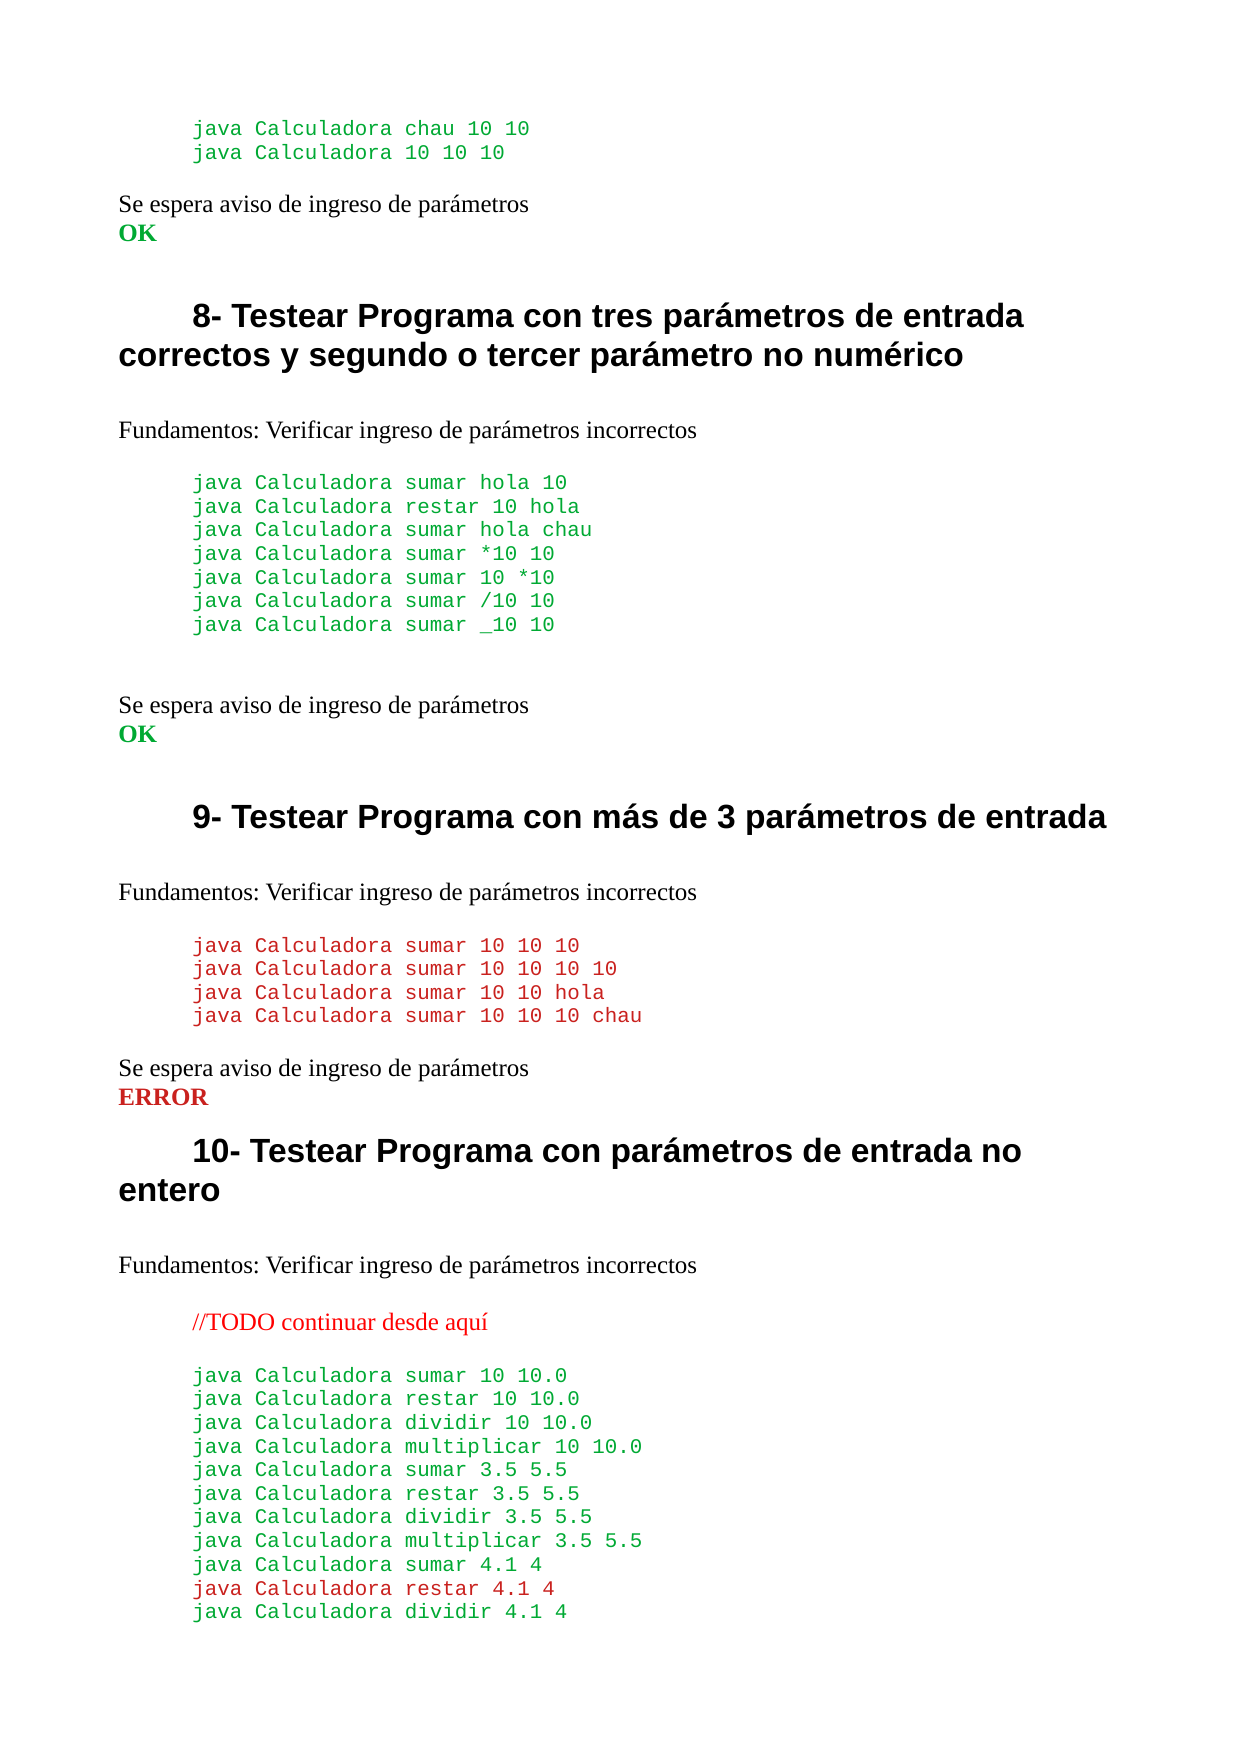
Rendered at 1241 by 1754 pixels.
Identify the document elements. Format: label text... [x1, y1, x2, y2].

text Se espera aviso de ingreso de parámetros [118, 690, 1122, 719]
subtitle 10- Testear Programa con parámetros de entrada no entero [118, 1131, 1122, 1208]
text java Calculadora dividir 3.5 5.5 [118, 1507, 1122, 1530]
text java Calculadora sumar 10 *10 [118, 567, 1122, 590]
text java Calculadora dividir 10 10.0 [118, 1412, 1122, 1436]
text java Calculadora dividir 4.1 4 [118, 1601, 1122, 1625]
text Se espera aviso de ingreso de parámetros [118, 1053, 1122, 1082]
text ERROR [118, 1082, 1122, 1110]
text java Calculadora multiplicar 3.5 5.5 [118, 1530, 1122, 1554]
text java Calculadora chau 10 10 [118, 118, 1122, 142]
text OK [118, 719, 1122, 748]
text Fundamentos: Verificar ingreso de parámetros incorrectos [118, 877, 1122, 906]
text java Calculadora sumar /10 10 [118, 590, 1122, 614]
text //TODO continuar desde aquí [118, 1307, 1122, 1336]
text java Calculadora restar 10 hola [118, 496, 1122, 519]
text java Calculadora sumar hola chau [118, 519, 1122, 543]
text java Calculadora sumar 10 10 10 10 [118, 958, 1122, 982]
text Se espera aviso de ingreso de parámetros [118, 189, 1122, 218]
text java Calculadora sumar hola 10 [118, 472, 1122, 496]
subtitle 9- Testear Programa con más de 3 parámetros de entrada [118, 797, 1122, 836]
text java Calculadora sumar 4.1 4 [118, 1554, 1122, 1577]
text Fundamentos: Verificar ingreso de parámetros incorrectos [118, 415, 1122, 443]
text java Calculadora 10 10 10 [118, 142, 1122, 165]
text java Calculadora restar 10 10.0 [118, 1388, 1122, 1412]
text java Calculadora sumar 10 10.0 [118, 1365, 1122, 1388]
text java Calculadora sumar 3.5 5.5 [118, 1459, 1122, 1483]
text java Calculadora sumar 10 10 10 chau [118, 1006, 1122, 1029]
text java Calculadora sumar _10 10 [118, 614, 1122, 638]
text Fundamentos: Verificar ingreso de parámetros incorrectos [118, 1250, 1122, 1278]
subtitle 8- Testear Programa con tres parámetros de entrada correctos y segundo o tercer parámetro no numérico [118, 296, 1122, 373]
text java Calculadora sumar 10 10 10 [118, 934, 1122, 958]
text java Calculadora restar 3.5 5.5 [118, 1483, 1122, 1507]
text java Calculadora multiplicar 10 10.0 [118, 1436, 1122, 1459]
text java Calculadora sumar 10 10 hola [118, 982, 1122, 1006]
text java Calculadora restar 4.1 4 [118, 1577, 1122, 1601]
text java Calculadora sumar *10 10 [118, 543, 1122, 567]
text OK [118, 218, 1122, 247]
